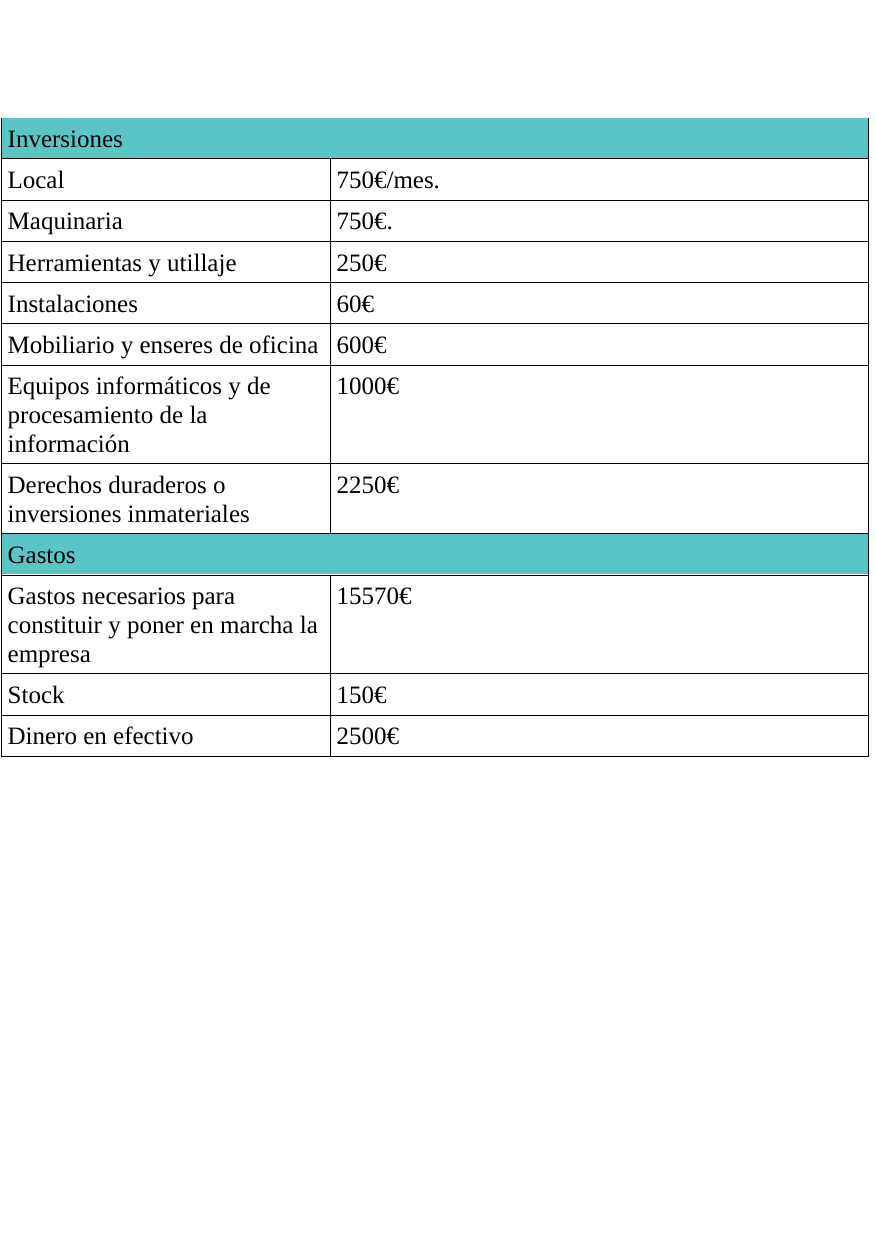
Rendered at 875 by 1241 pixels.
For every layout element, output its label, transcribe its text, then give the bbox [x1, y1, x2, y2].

table_cell 15570€ [331, 576, 868, 673]
table_cell 250€ [331, 242, 868, 282]
table_cell Dinero en efectivo [2, 716, 330, 756]
table_header Inversiones [2, 118, 868, 158]
table_cell Maquinaria [2, 201, 330, 241]
table_cell Gastos necesarios para constituir y poner en marcha la empresa [2, 576, 330, 673]
table_cell 750€/mes. [331, 159, 868, 199]
table_cell Instalaciones [2, 283, 330, 323]
table_cell Mobiliario y enseres de oficina [2, 324, 330, 364]
table_cell Local [2, 159, 330, 199]
table_cell 600€ [331, 324, 868, 364]
table_cell 2500€ [331, 716, 868, 756]
table_cell Herramientas y utillaje [2, 242, 330, 282]
table_cell 60€ [331, 283, 868, 323]
table_cell Equipos informáticos y de procesamiento de la información [2, 366, 330, 463]
table_cell 1000€ [331, 366, 868, 463]
table_cell 2250€ [331, 464, 868, 533]
table_cell Stock [2, 674, 330, 714]
table_cell Derechos duraderos o inversiones inmateriales [2, 464, 330, 533]
table_cell 750€. [331, 201, 868, 241]
table_cell 150€ [331, 674, 868, 714]
table_cell Gastos [2, 534, 868, 574]
